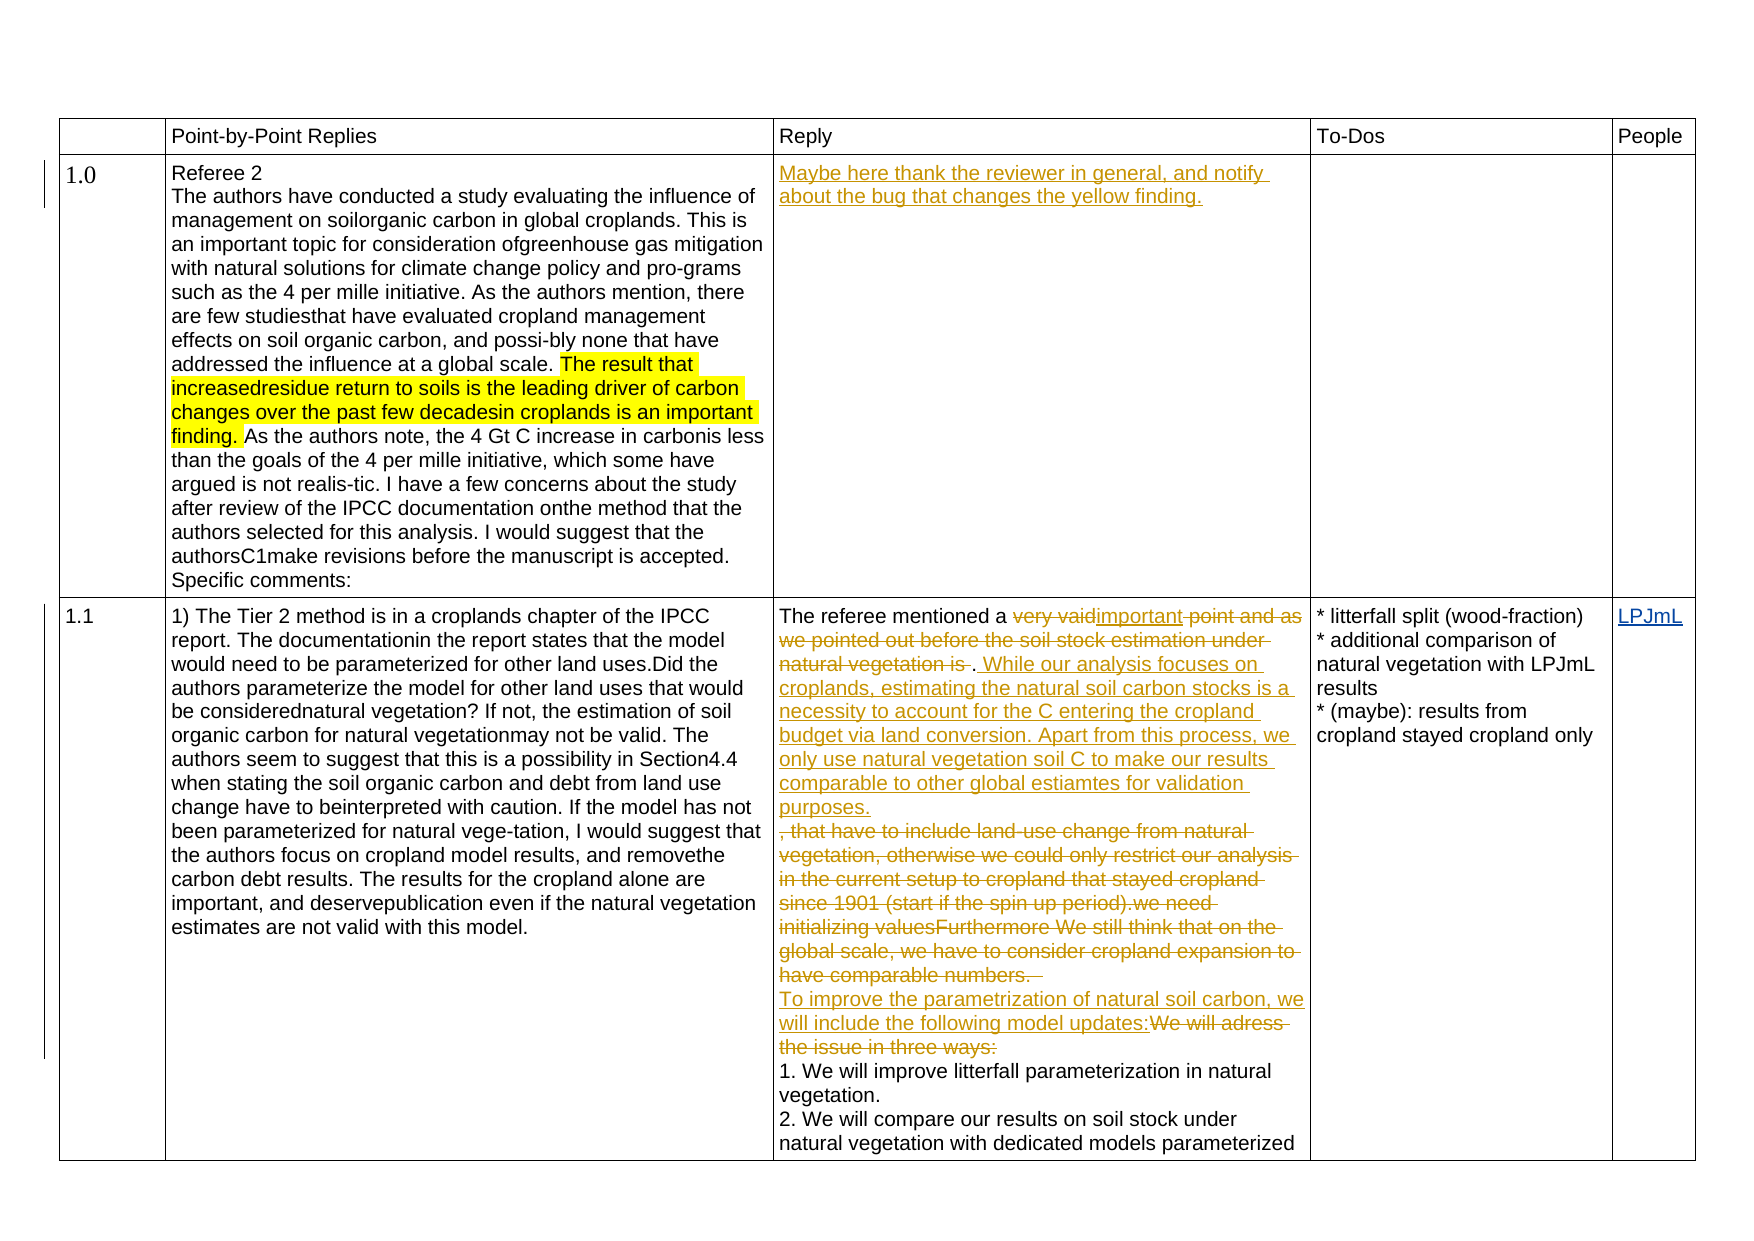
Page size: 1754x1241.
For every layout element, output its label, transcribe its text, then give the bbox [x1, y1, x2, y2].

table_cell Referee 2 The authors have conducted a study evaluating the influence of management on soilorganic carbon in global croplands. This is an important topic for consideration ofgreenhouse gas mitigation with natural solutions for climate change policy and pro-grams such as the 4 per mille initiative. As the authors mention, there are few studiesthat have evaluated cropland management effects on soil organic carbon, and possi-bly none that have addressed the influence at a global scale. The result that increasedresidue return to soils is the leading driver of carbon changes over the past few decadesin croplands is an important finding. As the authors note, the 4 Gt C increase in carbonis less than the goals of the 4 per mille initiative, which some have argued is not realis-tic. I have a few concerns about the study after review of the IPCC documentation onthe method that the authors selected for this analysis. I would suggest that the authorsC1make revisions before the manuscript is accepted. Specific comments: [166, 155, 773, 597]
table_header Point-by-Point Replies [166, 119, 773, 154]
table_header [60, 119, 165, 154]
table_header Reply [774, 119, 1310, 154]
table_cell Maybe here thank the reviewer in general, and notify about the bug that changes the yellow finding. [774, 155, 1310, 597]
table_cell [1613, 155, 1695, 597]
table_cell 1.0 [60, 155, 165, 597]
table_cell * litterfall split (wood-fraction) * additional comparison of natural vegetation with LPJmL results * (maybe): results from cropland stayed cropland only [1311, 598, 1612, 1160]
table_cell [1311, 155, 1612, 597]
table_header People [1613, 119, 1695, 154]
table_cell 1) The Tier 2 method is in a croplands chapter of the IPCC report. The documentationin the report states that the model would need to be parameterized for other land uses.Did the authors parameterize the model for other land uses that would be considerednatural vegetation? If not, the estimation of soil organic carbon for natural vegetationmay not be valid. The authors seem to suggest that this is a possibility in Section4.4 when stating the soil organic carbon and debt from land use change have to beinterpreted with caution. If the model has not been parameterized for natural vege-tation, I would suggest that the authors focus on cropland model results, and removethe carbon debt results. The results for the cropland alone are important, and deservepublication even if the natural vegetation estimates are not valid with this model. [166, 598, 773, 1160]
table_cell LPJmL [1613, 598, 1695, 1160]
table_header To-Dos [1311, 119, 1612, 154]
table_cell 1.1 [60, 598, 165, 1160]
table_cell The referee mentioned a important. While our analysis focuses on croplands, estimating the natural soil carbon stocks is a necessity to account for the C entering the cropland budget via land conversion. Apart from this process, we only use natural vegetation soil C to make our results comparable to other global estiamtes for validation purposes. To improve the parametrization of natural soil carbon, we will include the following model updates: 1. We will improve litterfall parameterization in natural vegetation. 2. We will compare our results on soil stock under natural vegetation with dedicated models parameterized for natural vegetation (LPJmL) to estimate error of our unfitted model parameters. [774, 598, 1310, 1160]
